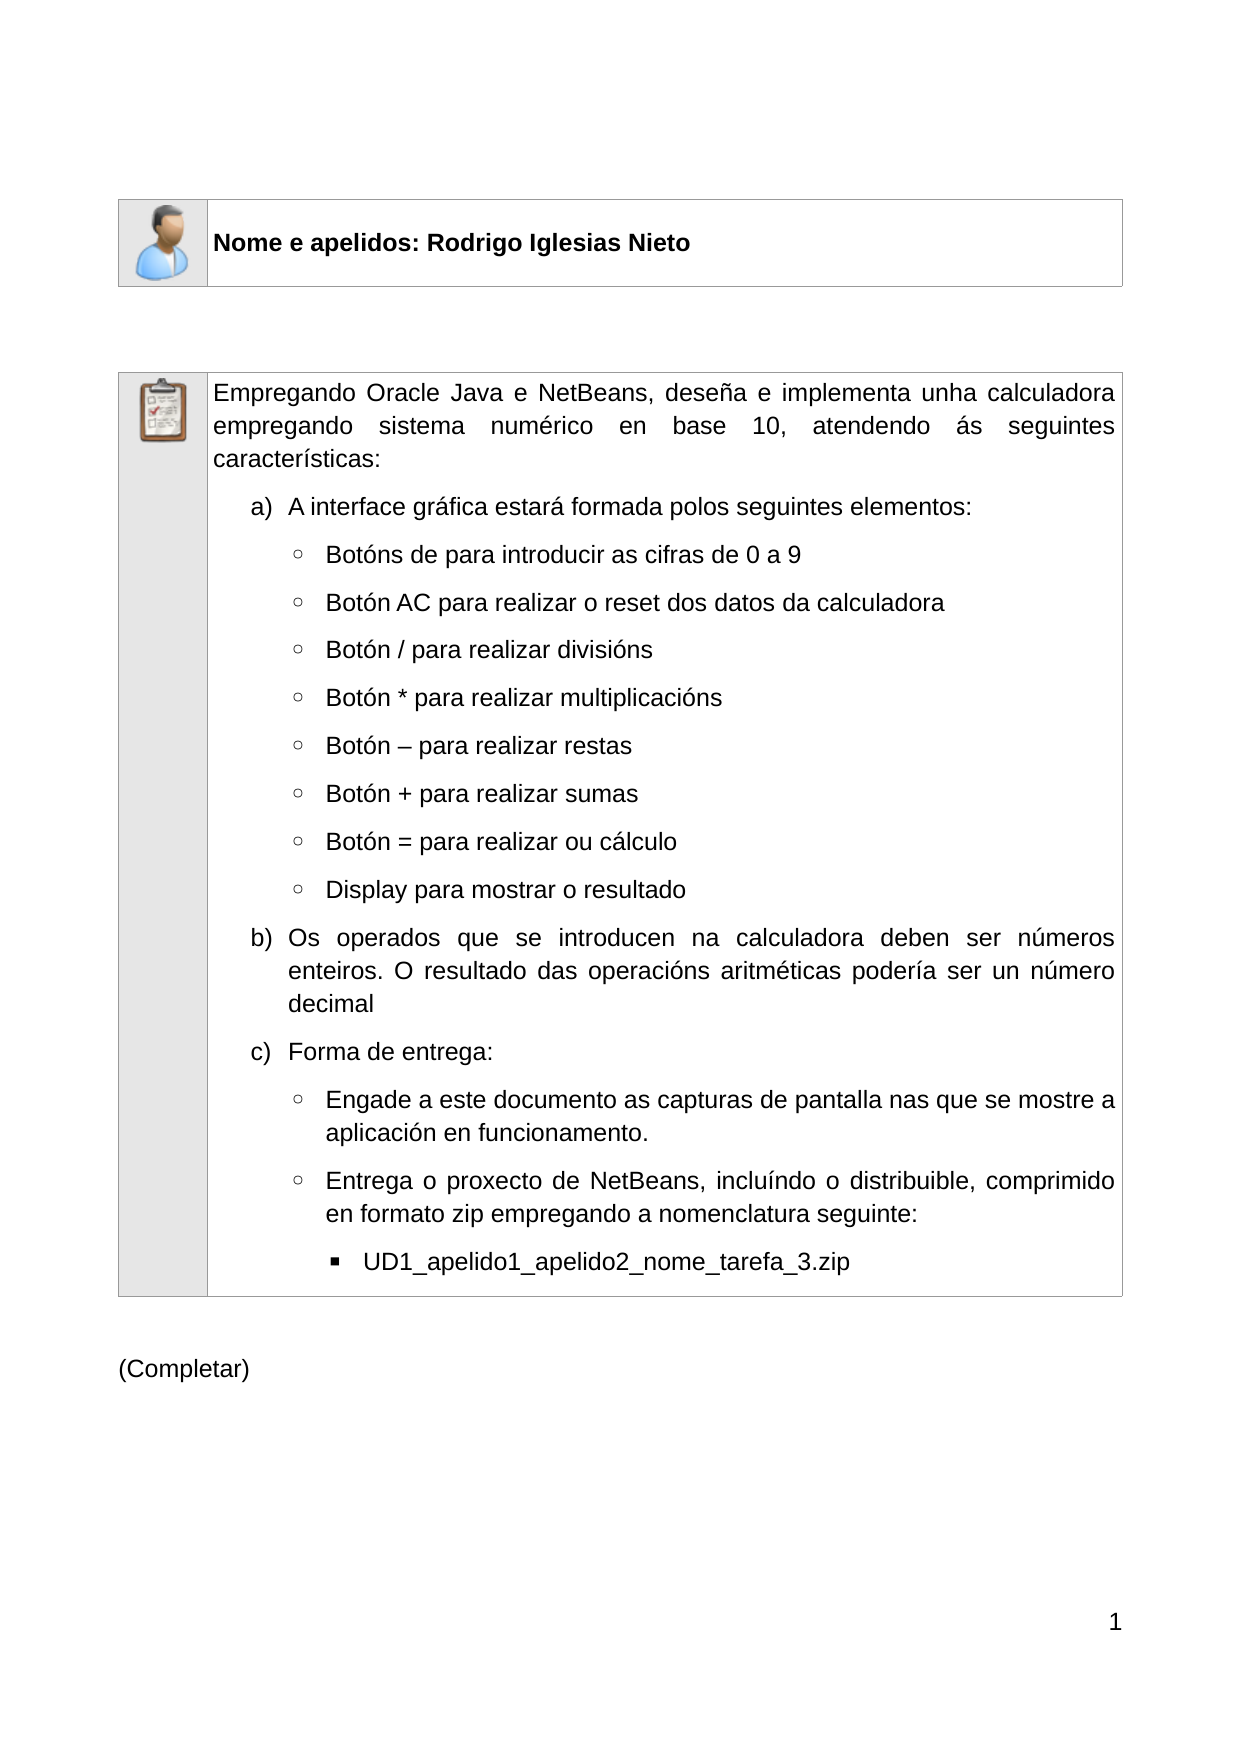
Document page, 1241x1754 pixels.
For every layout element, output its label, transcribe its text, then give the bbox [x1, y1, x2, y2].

table_header Empregando Oracle Java e NetBeans, deseña e implementa unha calculadora empregando sistema numérico en base 10, atendendo ás seguintes características: A interface gráfica estará formada polos seguintes elementos: Botóns de para introducir as cifras de 0 a 9 Botón AC para realizar o reset dos datos da calculadora Botón / para realizar divisións Botón * para realizar multiplicacións Botón – para realizar restas Botón + para realizar sumas Botón = para realizar ou cálculo Display para mostrar o resultado Os operados que se introducen na calculadora deben ser números enteiros. O resultado das operacións aritméticas podería ser un número decimal Forma de entrega: Engade a este documento as capturas de pantalla nas que se mostre a aplicación en funcionamento. Entrega o proxecto de NetBeans, incluíndo o distribuible, comprimido en formato zip empregando a nomenclatura seguinte: UD1_apelido1_apelido2_nome_tarefa_3.zip [208, 373, 1122, 1296]
picture [125, 205, 201, 281]
text (Completar) [118, 1353, 1122, 1382]
table_header [119, 373, 207, 1296]
table_header Nome e apelidos: Rodrigo Iglesias Nieto [208, 200, 1122, 286]
table_header [119, 200, 207, 286]
picture [130, 378, 195, 443]
